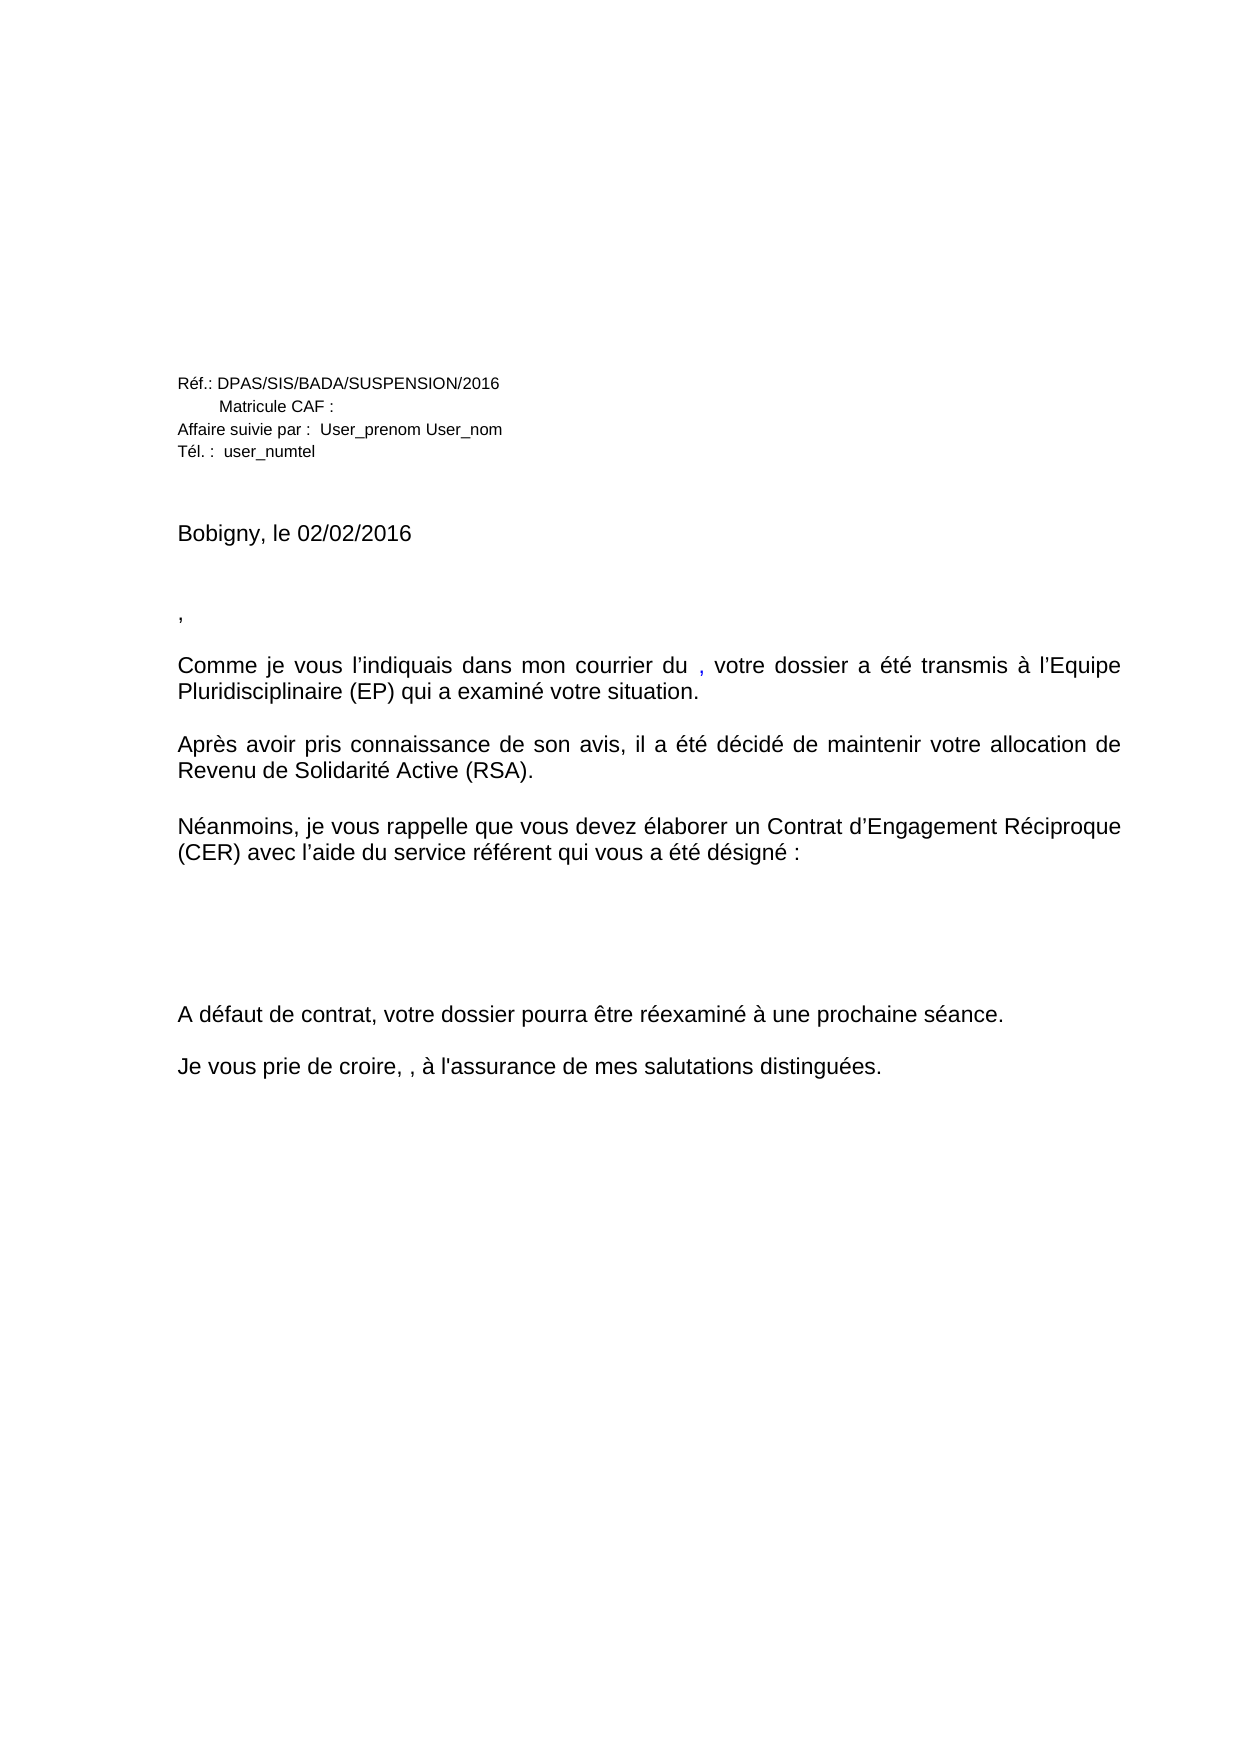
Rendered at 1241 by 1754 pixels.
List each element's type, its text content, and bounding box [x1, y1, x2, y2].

text Après avoir pris connaissance de son avis, il a été décidé de maintenir votre allocation de Revenu de Solidarité Active (RSA). [177, 731, 1122, 783]
text , [177, 599, 1122, 625]
table_cell [650, 371, 1122, 546]
text Je vous prie de croire, , à l'assurance de mes salutations distinguées. [177, 1053, 1122, 1079]
table_cell [177, 271, 649, 371]
table_header [177, 233, 649, 271]
table_cell [650, 271, 1122, 371]
text Néanmoins, je vous rappelle que vous devez élaborer un Contrat d’Engagement Réciproque (CER) avec l’aide du service référent qui vous a été désigné : [177, 813, 1122, 866]
table_cell Réf.: DPAS/SIS/BADA/SUSPENSION/2016 Matricule CAF : Affaire suivie par : user_prenom user_nom Tél. : user_numtel Bobigny, le 02/02/2016 [177, 371, 649, 546]
text Comme je vous l’indiquais dans mon courrier du , votre dossier a été transmis à l’Equipe Pluridisciplinaire (EP) qui a examiné votre situation. [177, 652, 1122, 704]
table_header [650, 233, 1122, 271]
text A défaut de contrat, votre dossier pourra être réexaminé à une prochaine séance. [177, 1001, 1122, 1027]
